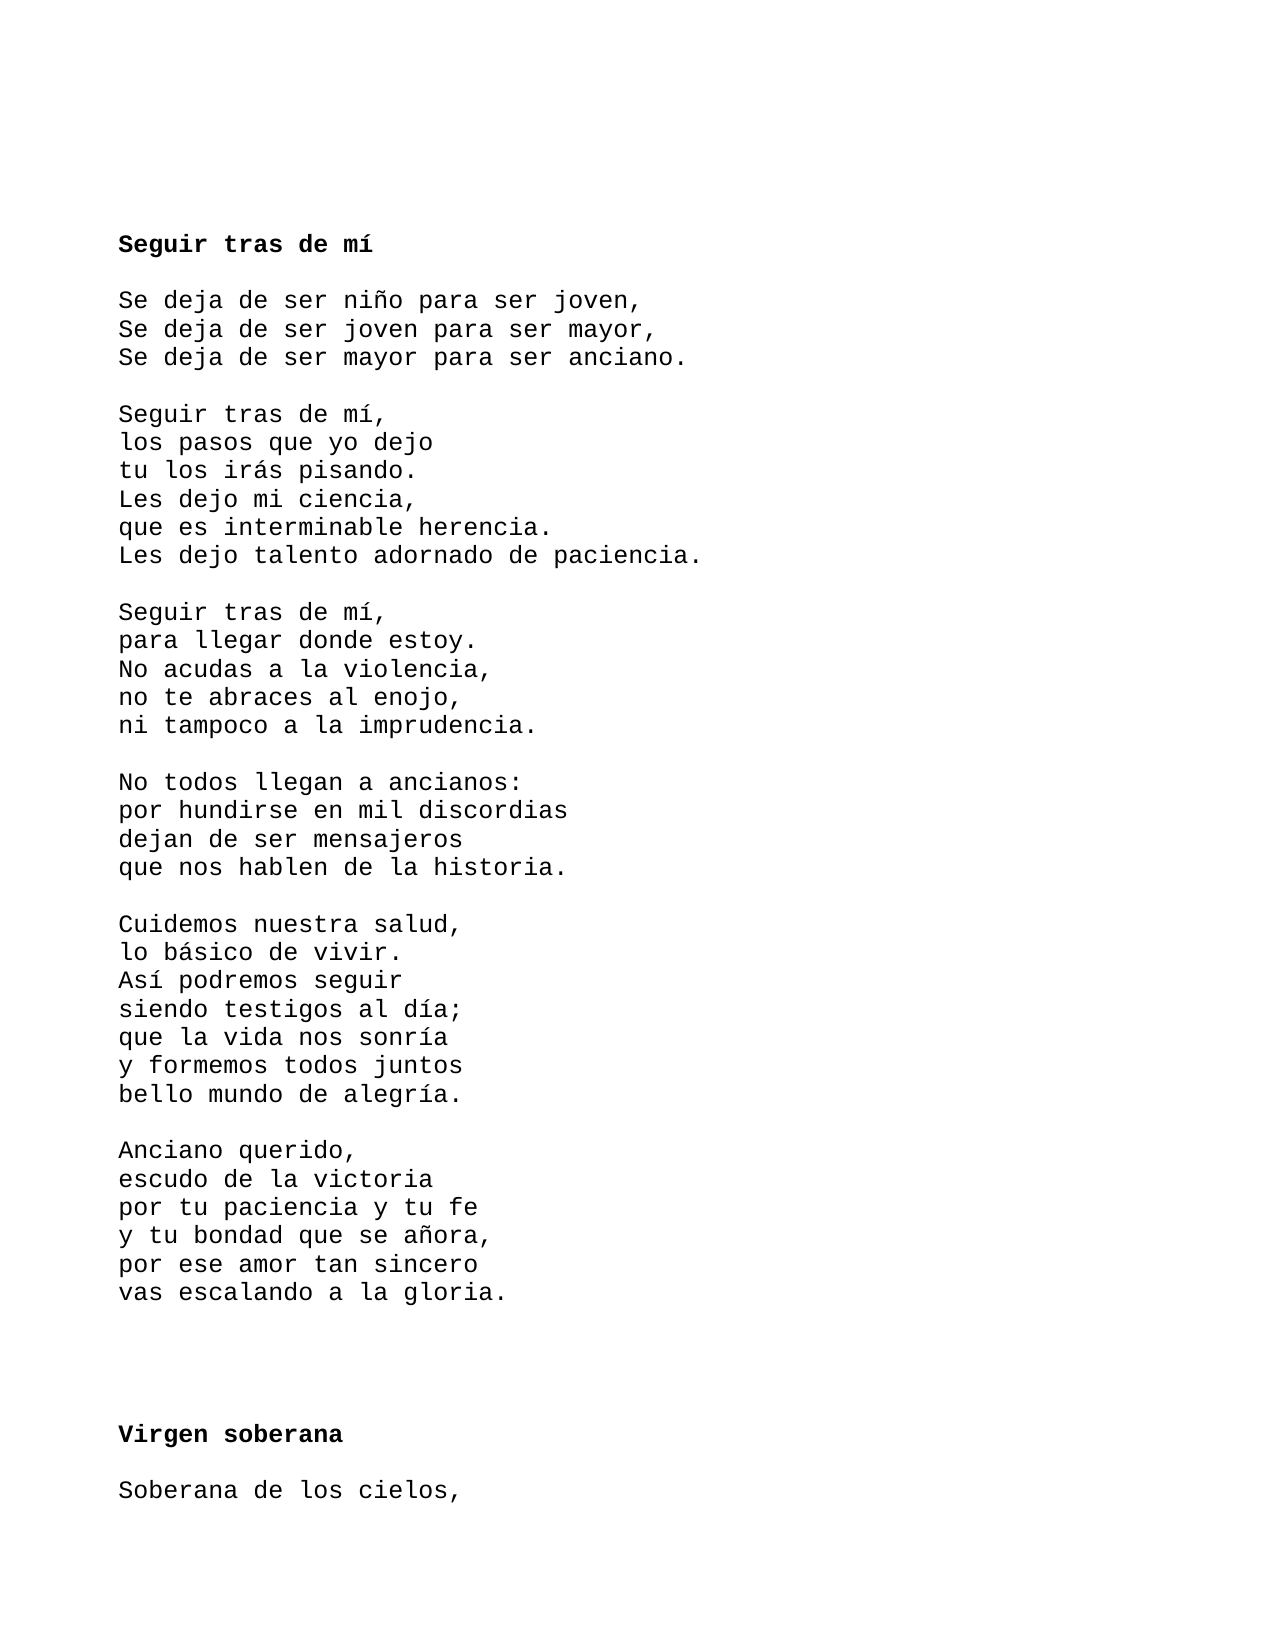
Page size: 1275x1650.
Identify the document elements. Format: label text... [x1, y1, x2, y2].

text lo básico de vivir. [118, 940, 1157, 968]
text Seguir tras de mí, [118, 600, 1157, 628]
text ni tampoco a la imprudencia. [118, 713, 1157, 741]
text y tu bondad que se añora, [118, 1223, 1157, 1251]
text Anciano querido, [118, 1138, 1157, 1166]
text Se deja de ser joven para ser mayor, [118, 316, 1157, 345]
text Se deja de ser niño para ser joven, [118, 288, 1157, 316]
text dejan de ser mensajeros [118, 826, 1157, 855]
text Así podremos seguir [118, 968, 1157, 996]
text para llegar donde estoy. [118, 628, 1157, 656]
text no te abraces al enojo, [118, 685, 1157, 713]
text Soberana de los cielos, [118, 1478, 1157, 1506]
text siendo testigos al día; [118, 996, 1157, 1025]
text por hundirse en mil discordias [118, 798, 1157, 826]
text vas escalando a la gloria. [118, 1280, 1157, 1308]
text Les dejo talento adornado de paciencia. [118, 543, 1157, 571]
text por ese amor tan sincero [118, 1251, 1157, 1280]
text que es interminable herencia. [118, 515, 1157, 543]
text los pasos que yo dejo [118, 430, 1157, 458]
text tu los irás pisando. [118, 458, 1157, 486]
text que la vida nos sonría [118, 1025, 1157, 1053]
text que nos hablen de la historia. [118, 855, 1157, 883]
text Cuidemos nuestra salud, [118, 911, 1157, 940]
text Les dejo mi ciencia, [118, 486, 1157, 515]
text No acudas a la violencia, [118, 656, 1157, 685]
text Seguir tras de mí [118, 231, 1157, 260]
text No todos llegan a ancianos: [118, 770, 1157, 798]
text y formemos todos juntos [118, 1053, 1157, 1081]
text Seguir tras de mí, [118, 401, 1157, 430]
text escudo de la victoria [118, 1166, 1157, 1195]
text Se deja de ser mayor para ser anciano. [118, 345, 1157, 373]
text Virgen soberana [118, 1421, 1157, 1450]
text bello mundo de alegría. [118, 1081, 1157, 1110]
text por tu paciencia y tu fe [118, 1195, 1157, 1223]
